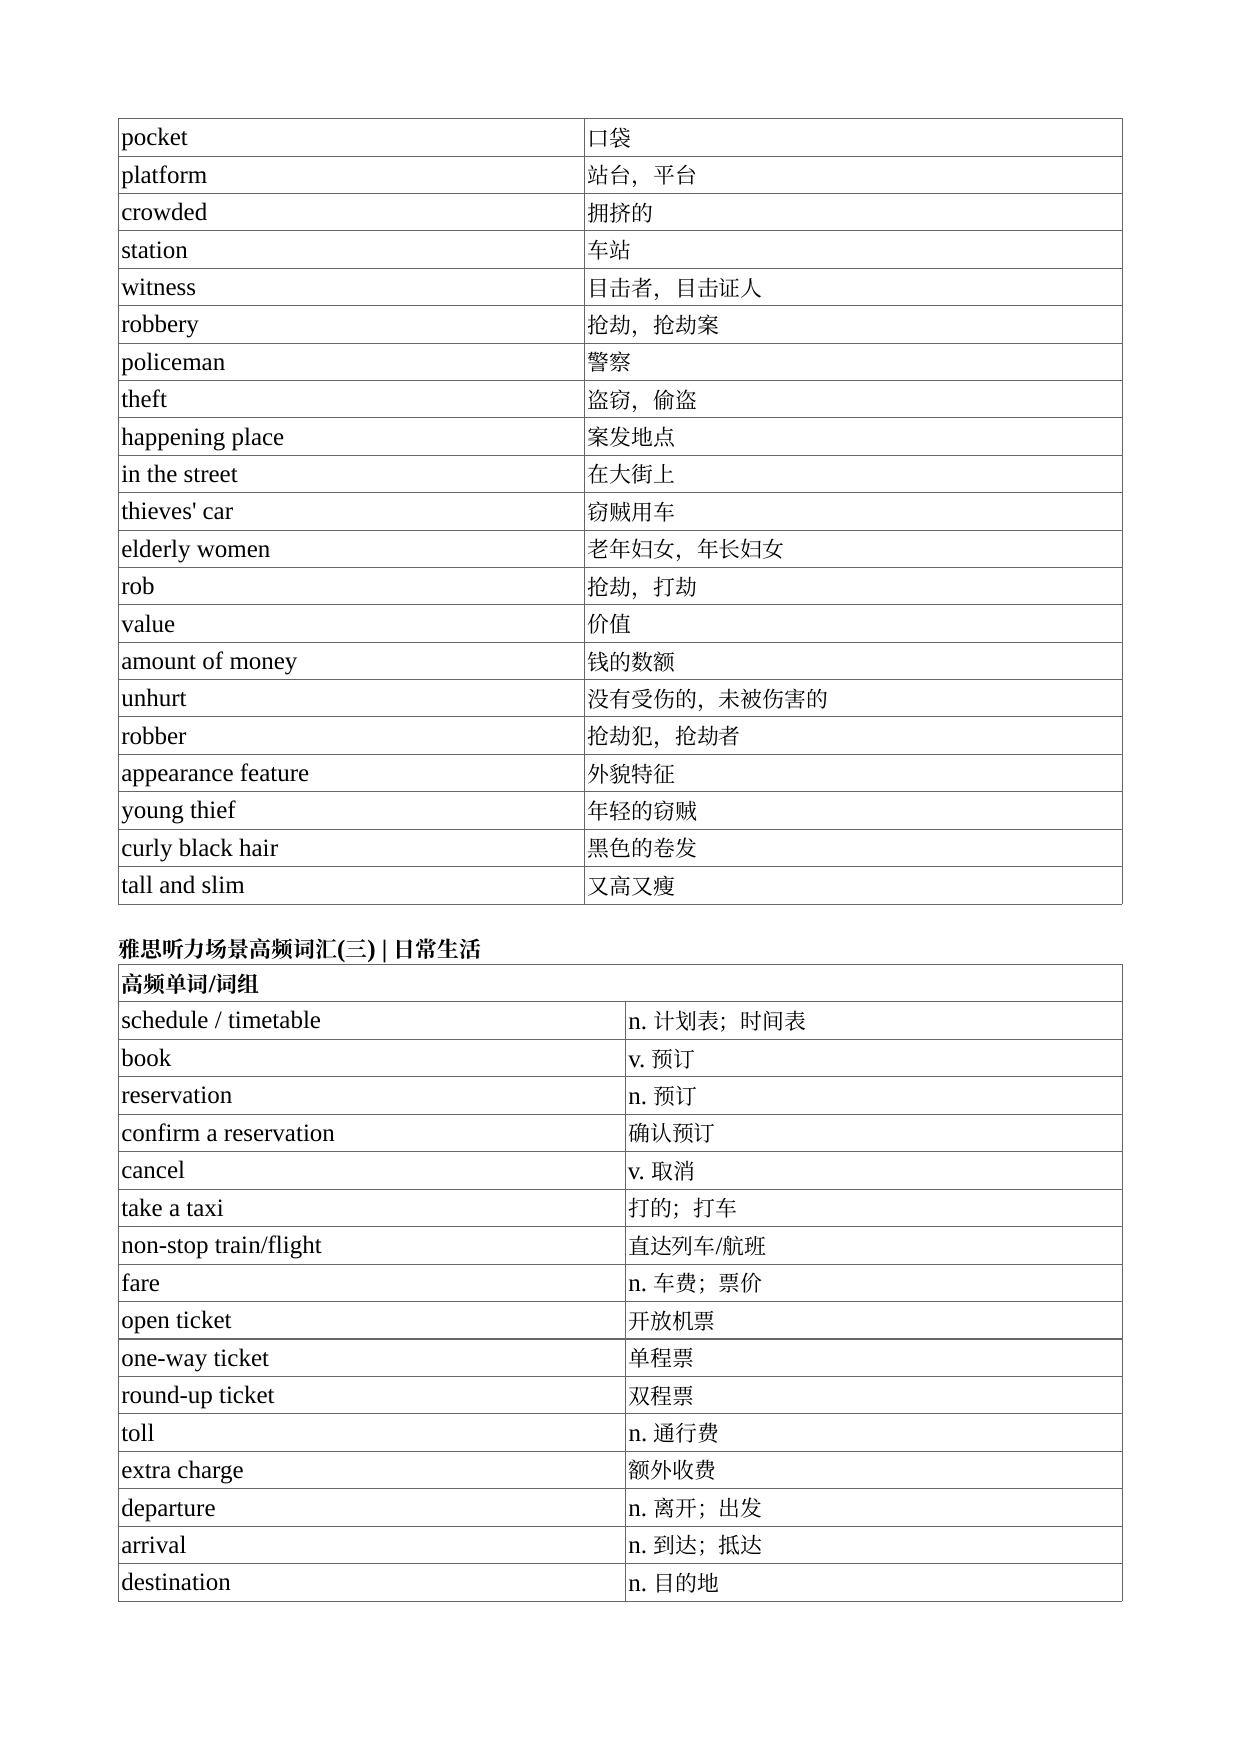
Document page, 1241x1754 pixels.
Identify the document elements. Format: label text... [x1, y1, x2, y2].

table_cell confirm a reservation [119, 1115, 625, 1151]
table_cell 双程票 [626, 1377, 1122, 1413]
table_cell 抢劫，打劫 [585, 568, 1122, 604]
table_header toll [119, 1414, 625, 1451]
table_header 单程票 [626, 1340, 1122, 1376]
table_cell thieves' car [119, 493, 584, 529]
table_cell non-stop train/flight [119, 1227, 625, 1263]
table_header 高频单词/词组 [119, 965, 1122, 1001]
table_cell n. 到达；抵达 [626, 1527, 1122, 1563]
table_header cancel [119, 1152, 625, 1188]
table_header n. 目的地 [626, 1564, 1122, 1601]
table_cell open ticket [119, 1302, 625, 1338]
table_cell 抢劫，抢劫案 [585, 306, 1122, 342]
table_cell tall and slim [119, 867, 584, 903]
table_header one-way ticket [119, 1340, 625, 1376]
table_cell appearance feature [119, 755, 584, 791]
table_cell theft [119, 381, 584, 417]
table_cell young thief [119, 792, 584, 829]
table_cell 外貌特征 [585, 755, 1122, 791]
table_cell elderly women [119, 531, 584, 567]
table_cell arrival [119, 1527, 625, 1563]
table_header v. 取消 [626, 1152, 1122, 1188]
table_cell in the street [119, 456, 584, 492]
table_cell 盗窃，偷盗 [585, 381, 1122, 417]
table_cell robbery [119, 306, 584, 342]
table_cell 确认预订 [626, 1115, 1122, 1151]
table_cell 口袋 [585, 119, 1122, 156]
table_header n. 计划表；时间表 [626, 1002, 1122, 1039]
table_cell 黑色的卷发 [585, 830, 1122, 866]
table_cell 窃贼用车 [585, 493, 1122, 529]
table_header n. 车费；票价 [626, 1265, 1122, 1301]
table_header n. 通行费 [626, 1414, 1122, 1451]
table_cell 额外收费 [626, 1452, 1122, 1488]
table_cell 直达列车/航班 [626, 1227, 1122, 1263]
table_cell round-up ticket [119, 1377, 625, 1413]
table_cell platform [119, 157, 584, 193]
table_cell 抢劫犯，抢劫者 [585, 717, 1122, 754]
table_cell witness [119, 269, 584, 305]
table_cell 开放机票 [626, 1302, 1122, 1338]
table_cell robber [119, 717, 584, 754]
table_header book [119, 1040, 625, 1076]
table_cell crowded [119, 194, 584, 230]
table_header departure [119, 1489, 625, 1526]
table_cell 案发地点 [585, 418, 1122, 455]
table_cell 老年妇女，年长妇女 [585, 531, 1122, 567]
table_cell 警察 [585, 344, 1122, 380]
table_cell policeman [119, 344, 584, 380]
table_cell rob [119, 568, 584, 604]
table_cell 车站 [585, 231, 1122, 268]
table_cell value [119, 605, 584, 642]
table_header v. 预订 [626, 1040, 1122, 1076]
table_cell amount of money [119, 643, 584, 679]
table_header schedule / timetable [119, 1002, 625, 1039]
table_cell pocket [119, 119, 584, 156]
table_cell 又高又瘦 [585, 867, 1122, 903]
table_header n. 离开；出发 [626, 1489, 1122, 1526]
table_cell extra charge [119, 1452, 625, 1488]
table_cell 钱的数额 [585, 643, 1122, 679]
table_cell station [119, 231, 584, 268]
table_cell unhurt [119, 680, 584, 716]
table_header take a taxi [119, 1190, 625, 1226]
table_cell 目击者，目击证人 [585, 269, 1122, 305]
table_cell curly black hair [119, 830, 584, 866]
table_cell 拥挤的 [585, 194, 1122, 230]
table_cell 在大街上 [585, 456, 1122, 492]
table_cell happening place [119, 418, 584, 455]
text 雅思听力场景高频词汇(三) | 日常生活 [118, 932, 1122, 964]
table_header 打的；打车 [626, 1190, 1122, 1226]
table_cell 价值 [585, 605, 1122, 642]
table_header destination [119, 1564, 625, 1601]
table_header reservation [119, 1077, 625, 1114]
table_header fare [119, 1265, 625, 1301]
table_header n. 预订 [626, 1077, 1122, 1114]
table_cell 站台，平台 [585, 157, 1122, 193]
table_cell 年轻的窃贼 [585, 792, 1122, 829]
table_cell 没有受伤的，未被伤害的 [585, 680, 1122, 716]
